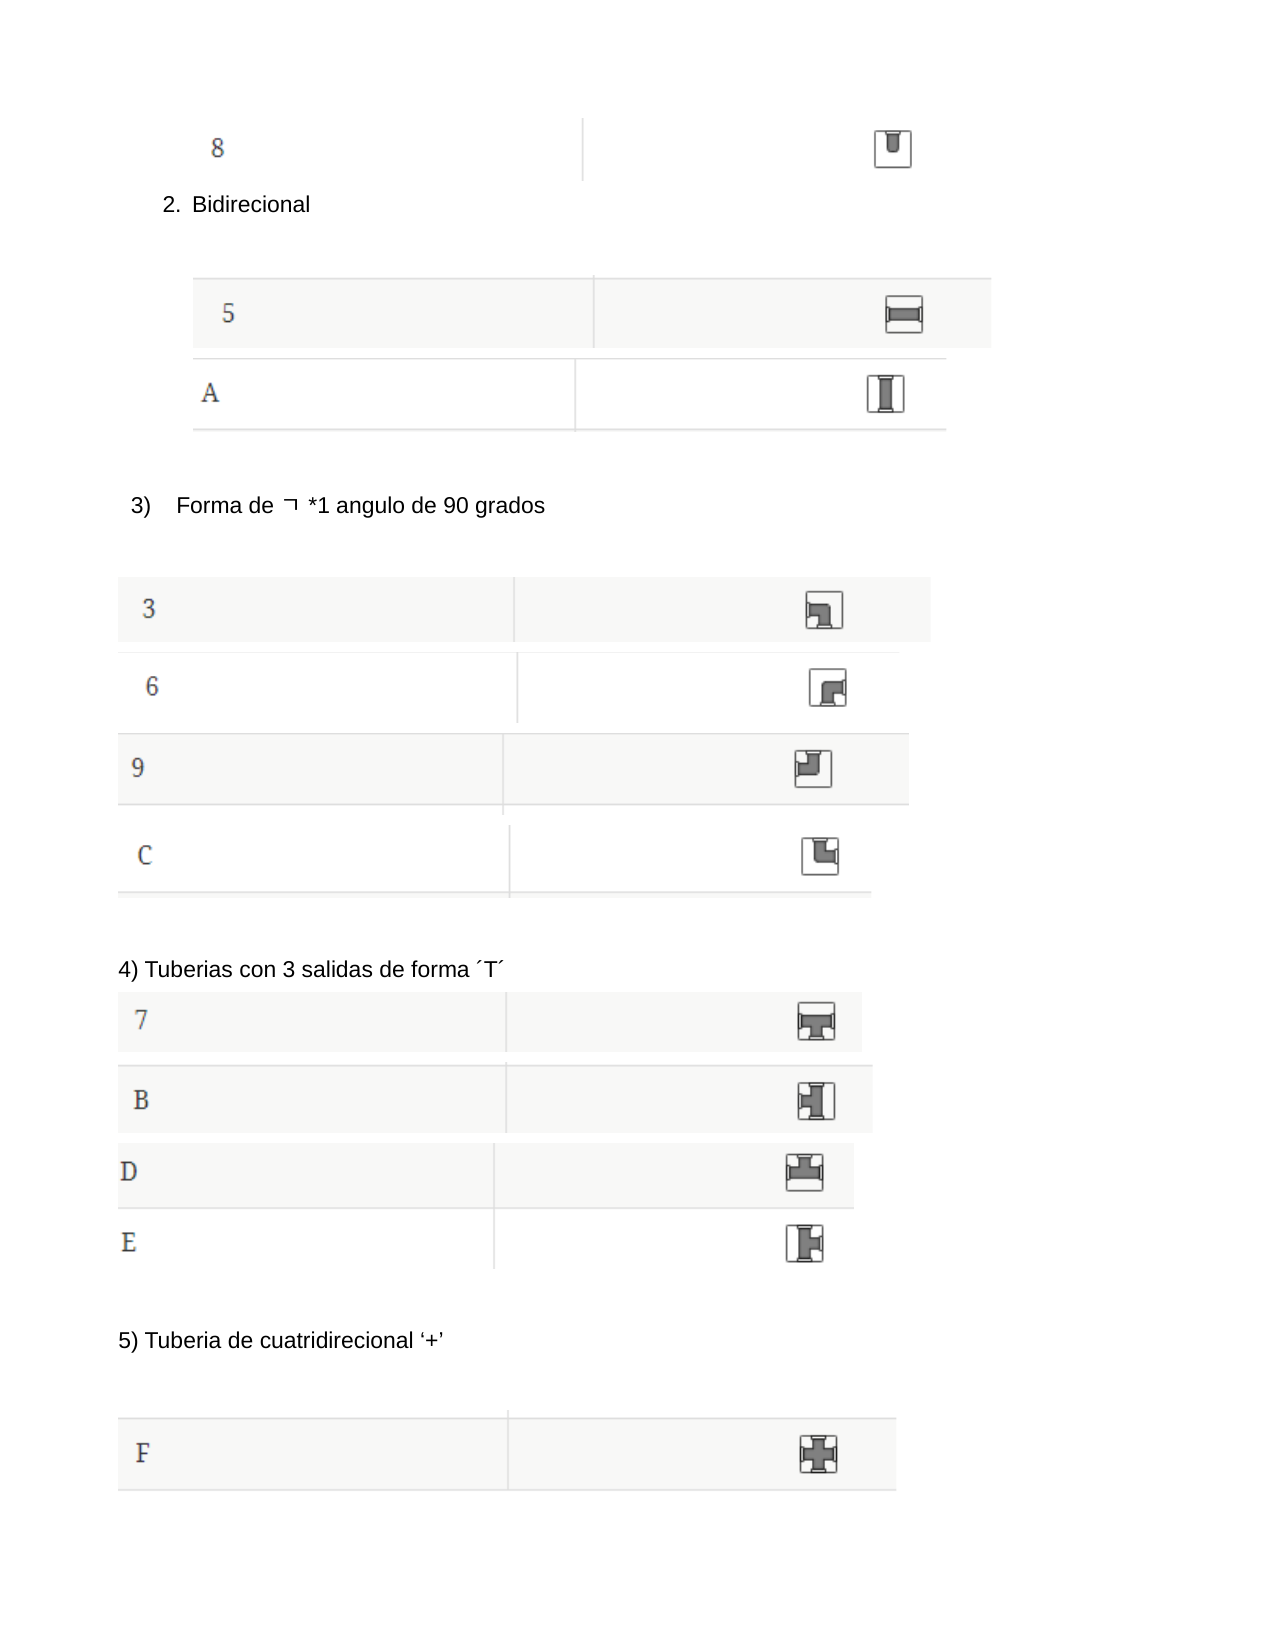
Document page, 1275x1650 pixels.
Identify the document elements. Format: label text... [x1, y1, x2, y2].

text 3) Forma de ㄱ *1 angulo de 90 grados [118, 490, 1157, 519]
picture [118, 1143, 854, 1269]
list Bidirecional [162, 191, 1157, 218]
picture [118, 652, 900, 723]
picture [118, 577, 931, 642]
picture [118, 1062, 873, 1133]
text 4) Tuberias con 3 salidas de forma ´T´ [118, 956, 1157, 982]
picture [118, 992, 862, 1052]
picture [193, 118, 937, 181]
picture [193, 358, 947, 432]
text 5) Tuberia de cuatridirecional ‘+’ [118, 1327, 1157, 1353]
picture [118, 1410, 897, 1499]
picture [118, 825, 872, 898]
picture [118, 733, 909, 815]
picture [193, 275, 992, 348]
